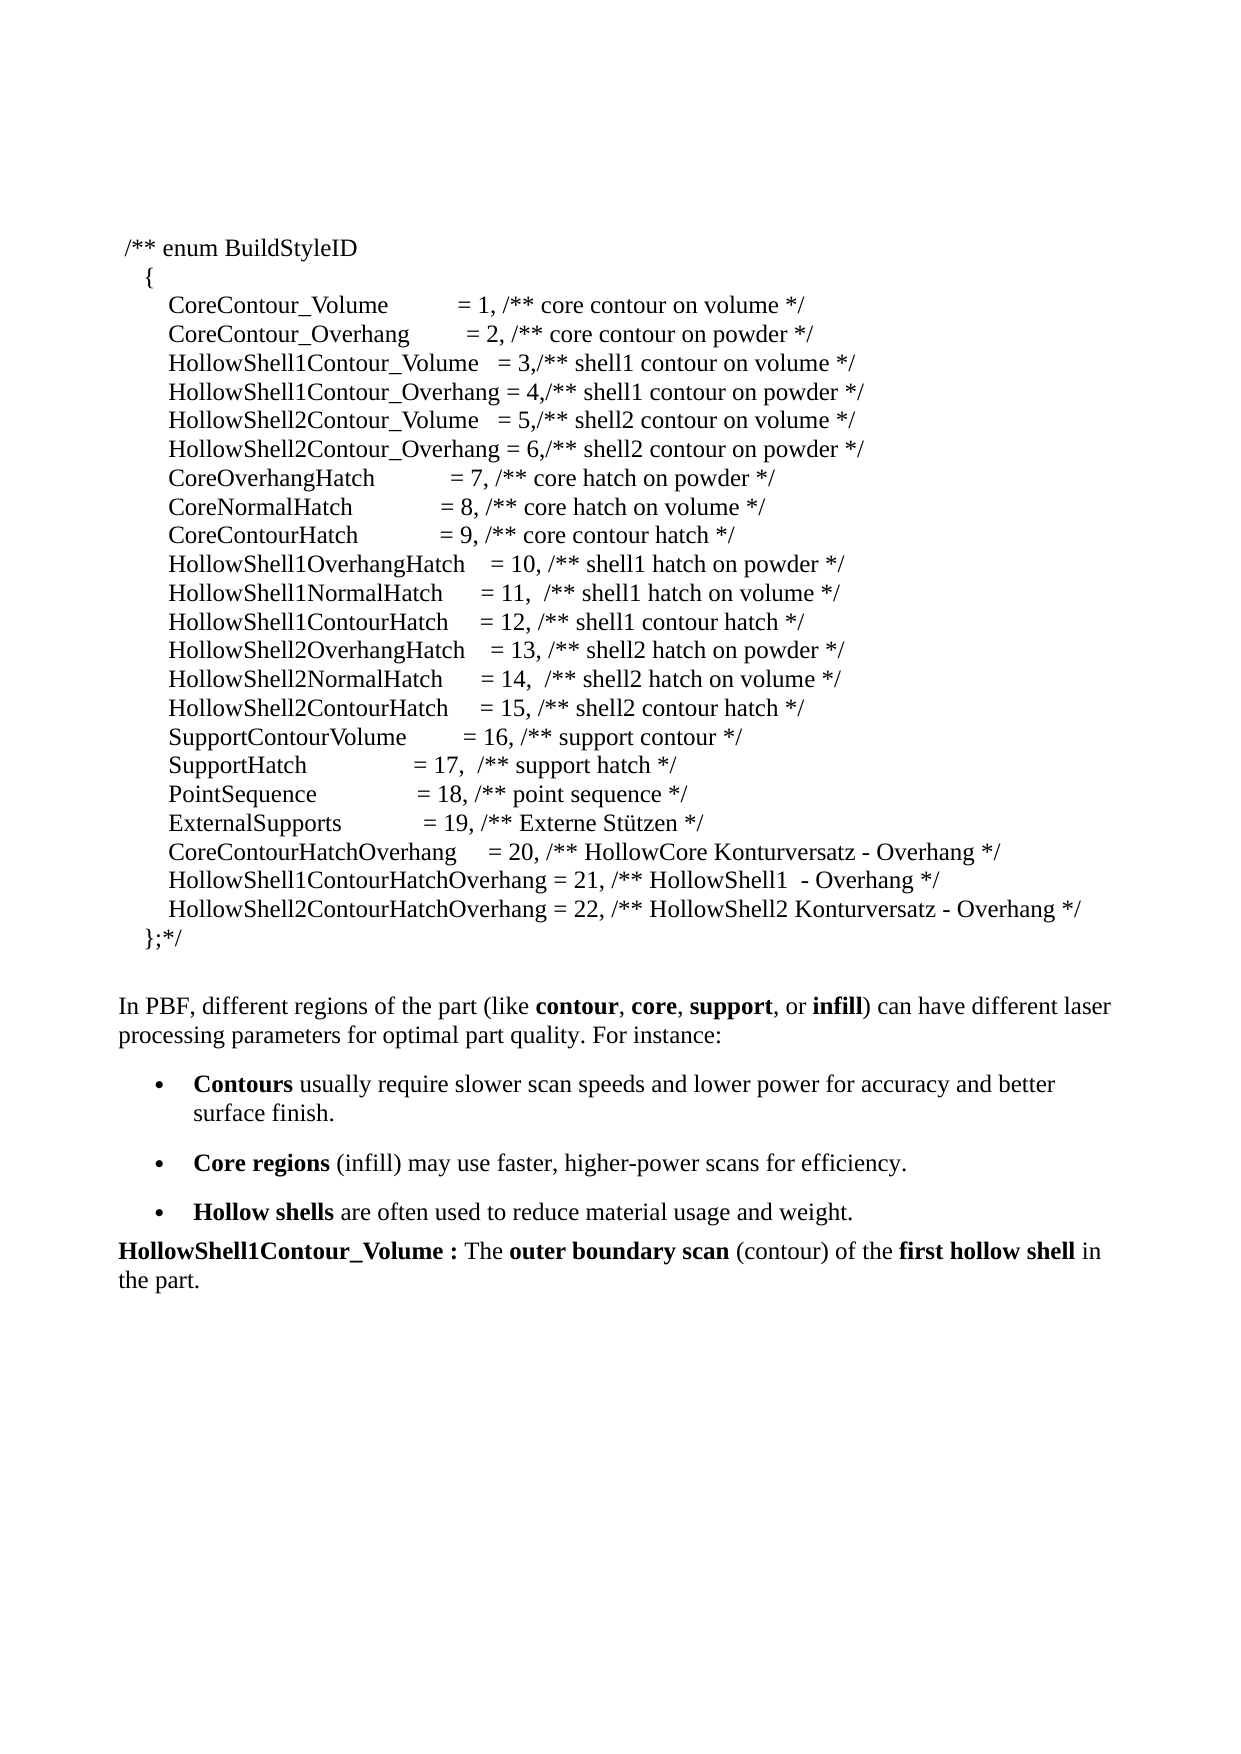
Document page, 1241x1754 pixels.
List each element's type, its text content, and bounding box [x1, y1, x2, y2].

text CoreContourHatch = 9, /** core contour hatch */ [118, 521, 1122, 549]
text /** enum BuildStyleID [118, 233, 1122, 262]
text SupportHatch = 17, /** support hatch */ [118, 751, 1122, 779]
text HollowShell1Contour_Volume = 3,/** shell1 contour on volume */ [118, 348, 1122, 377]
text PointSequence = 18, /** point sequence */ [118, 779, 1122, 808]
text HollowShell1ContourHatchOverhang = 21, /** HollowShell1 - Overhang */ [118, 866, 1122, 894]
text };*/ [118, 923, 1122, 952]
text SupportContourVolume = 16, /** support contour */ [118, 722, 1122, 751]
text HollowShell1Contour_Overhang = 4,/** shell1 contour on powder */ [118, 377, 1122, 406]
text HollowShell2OverhangHatch = 13, /** shell2 hatch on powder */ [118, 636, 1122, 664]
text CoreContour_Overhang = 2, /** core contour on powder */ [118, 319, 1122, 348]
text { [118, 262, 1122, 291]
text CoreContourHatchOverhang = 20, /** HollowCore Konturversatz - Overhang */ [118, 837, 1122, 866]
text HollowShell2Contour_Volume = 5,/** shell2 contour on volume */ [118, 406, 1122, 434]
text CoreOverhangHatch = 7, /** core hatch on powder */ [118, 463, 1122, 492]
text HollowShell2Contour_Overhang = 6,/** shell2 contour on powder */ [118, 434, 1122, 463]
text HollowShell1NormalHatch = 11, /** shell1 hatch on volume */ [118, 578, 1122, 607]
text HollowShell2NormalHatch = 14, /** shell2 hatch on volume */ [118, 664, 1122, 693]
list Core regions (infill) may use faster, higher-power scans for efficiency. [156, 1148, 1122, 1176]
text ExternalSupports = 19, /** Externe Stützen */ [118, 808, 1122, 837]
list Contours usually require slower scan speeds and lower power for accuracy and better surface finish. [156, 1069, 1122, 1127]
text HollowShell2ContourHatchOverhang = 22, /** HollowShell2 Konturversatz - Overhang */ [118, 894, 1122, 923]
text HollowShell1Contour_Volume : The outer boundary scan (contour) of the first hollow shell in the part. [118, 1236, 1122, 1294]
text In PBF, different regions of the part (like contour, core, support, or infill) can have different laser processing parameters for optimal part quality. For instance: [118, 991, 1122, 1048]
text HollowShell1ContourHatch = 12, /** shell1 contour hatch */ [118, 607, 1122, 636]
list Hollow shells are often used to reduce material usage and weight. [156, 1197, 1122, 1226]
text HollowShell2ContourHatch = 15, /** shell2 contour hatch */ [118, 693, 1122, 722]
text HollowShell1OverhangHatch = 10, /** shell1 hatch on powder */ [118, 549, 1122, 578]
text CoreContour_Volume = 1, /** core contour on volume */ [118, 291, 1122, 319]
text CoreNormalHatch = 8, /** core hatch on volume */ [118, 492, 1122, 521]
